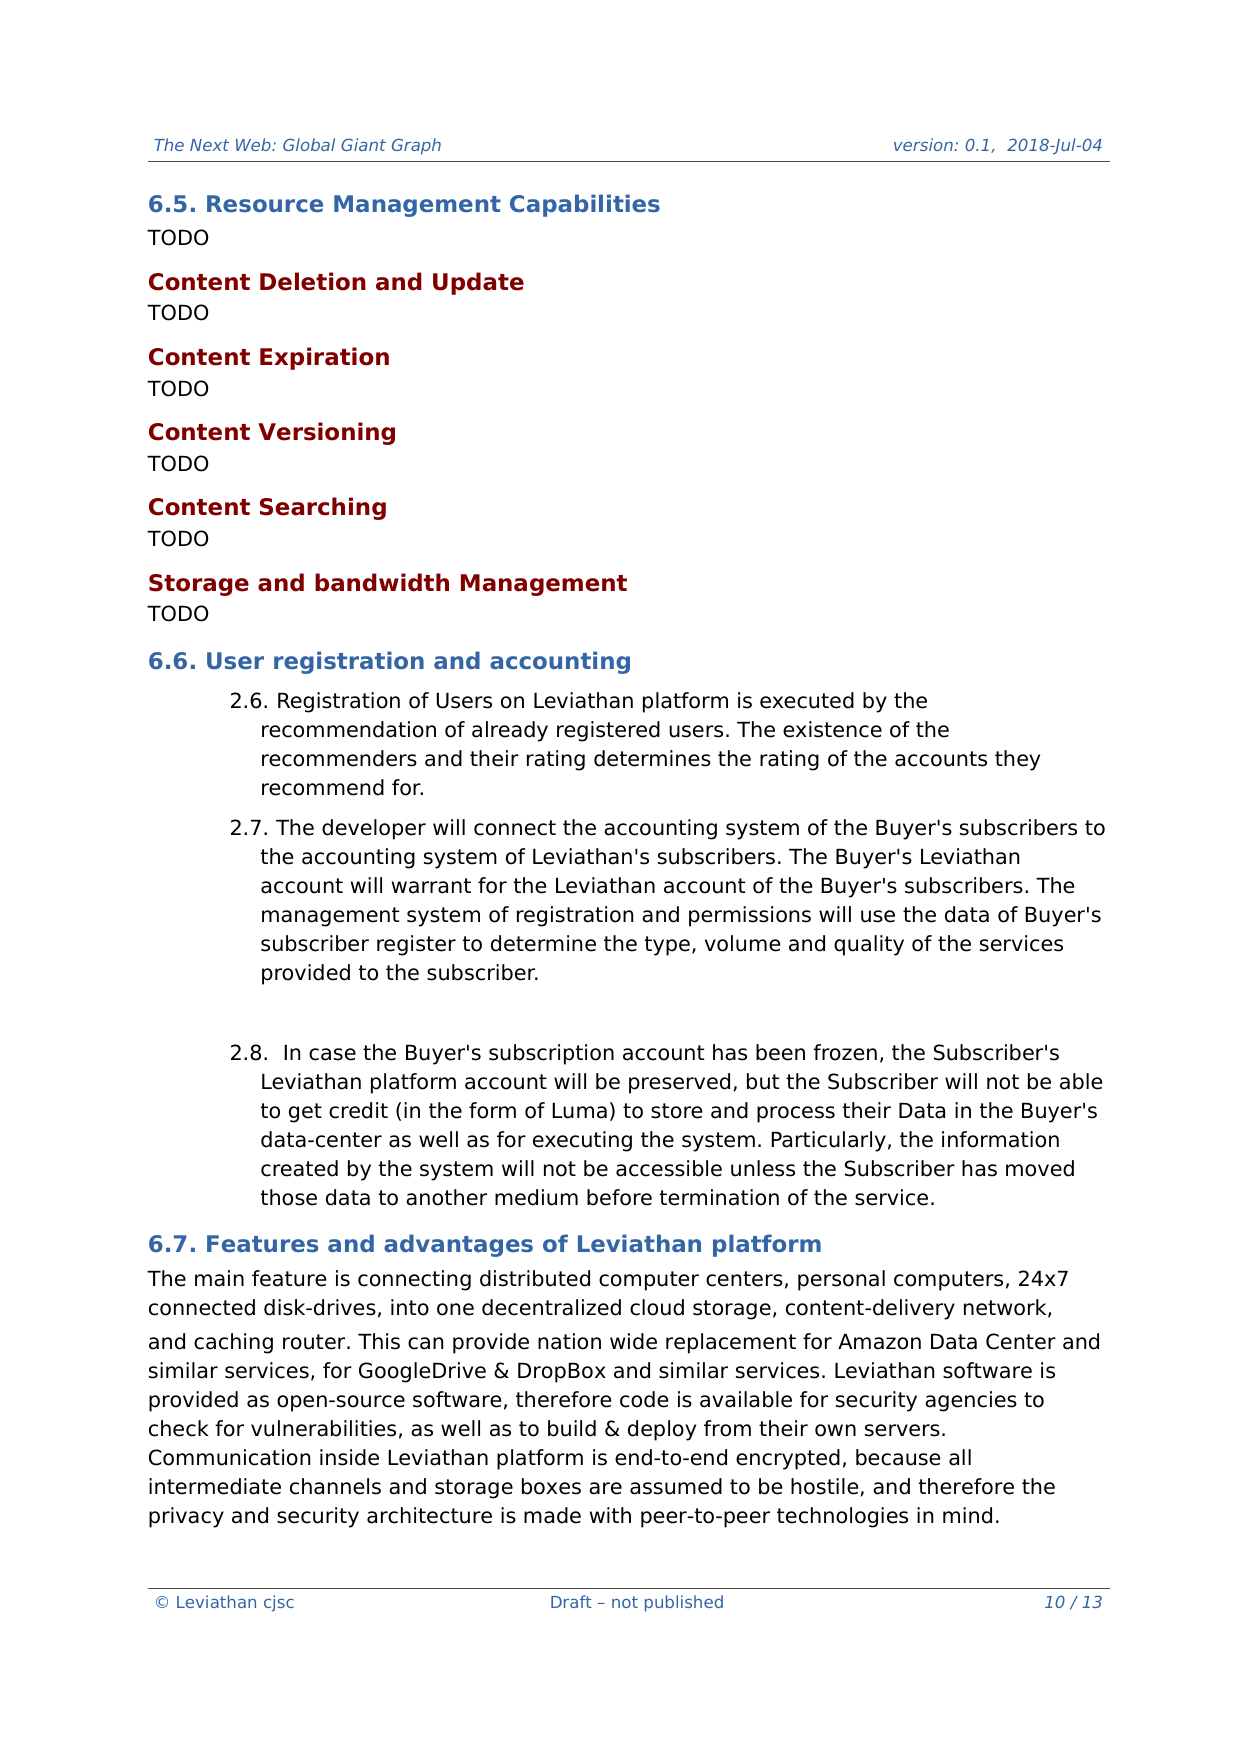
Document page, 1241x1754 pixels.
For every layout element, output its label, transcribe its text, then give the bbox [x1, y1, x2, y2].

text TODO [148, 602, 1110, 627]
list In case the Buyer's subscription account has been frozen, the Subscriber's Leviathan platform account will be preserved, but the Subscriber will not be able to get credit (in the form of Luma) to store and process their Data in the Buyer's data-center as well as for executing the system. Particularly, the information created by the system will not be accessible unless the Subscriber has moved those data to another medium before termination of the service. [223, 1041, 1110, 1210]
text TODO [148, 377, 1110, 401]
subtitle Content Deletion and Update [148, 269, 1110, 296]
subtitle User registration and accounting [148, 648, 1110, 674]
subtitle Features and advantages of Leviathan platform [148, 1232, 1110, 1258]
text TODO [148, 301, 1110, 326]
subtitle Content Expiration [148, 344, 1110, 371]
text The main feature is connecting distributed computer centers, personal computers, 24x7 connected disk-drives, into one decentralized cloud storage, content-delivery network, [148, 1267, 1110, 1321]
list The developer will connect the accounting system of the Buyer's subscribers to the accounting system of Leviathan's subscribers. The Buyer's Leviathan account will warrant for the Leviathan account of the Buyer's subscribers. The management system of registration and permissions will use the data of Buyer's subscriber register to determine the type, volume and quality of the services provided to the subscriber. [223, 816, 1110, 986]
text TODO [148, 226, 1110, 251]
text TODO [148, 452, 1110, 476]
text and caching router. This can provide nation wide replacement for Amazon Data Center and similar services, for GoogleDrive & DropBox and similar services. Leviathan software is provided as open-source software, therefore code is available for security agencies to check for vulnerabilities, as well as to build & deploy from their own servers. Communication inside Leviathan platform is end-to-end encrypted, because all intermediate channels and storage boxes are assumed to be hostile, and therefore the privacy and security architecture is made with peer-to-peer technologies in mind. [148, 1330, 1110, 1529]
list Registration of Users on Leviathan platform is executed by the recommendation of already registered users. The existence of the recommenders and their rating determines the rating of the accounts they recommend for. [223, 689, 1110, 801]
text TODO [148, 527, 1110, 551]
subtitle Content Versioning [148, 419, 1110, 446]
subtitle Storage and bandwidth Management [148, 570, 1110, 596]
subtitle Content Searching [148, 494, 1110, 521]
subtitle Resource Management Capabilities [148, 191, 1110, 217]
